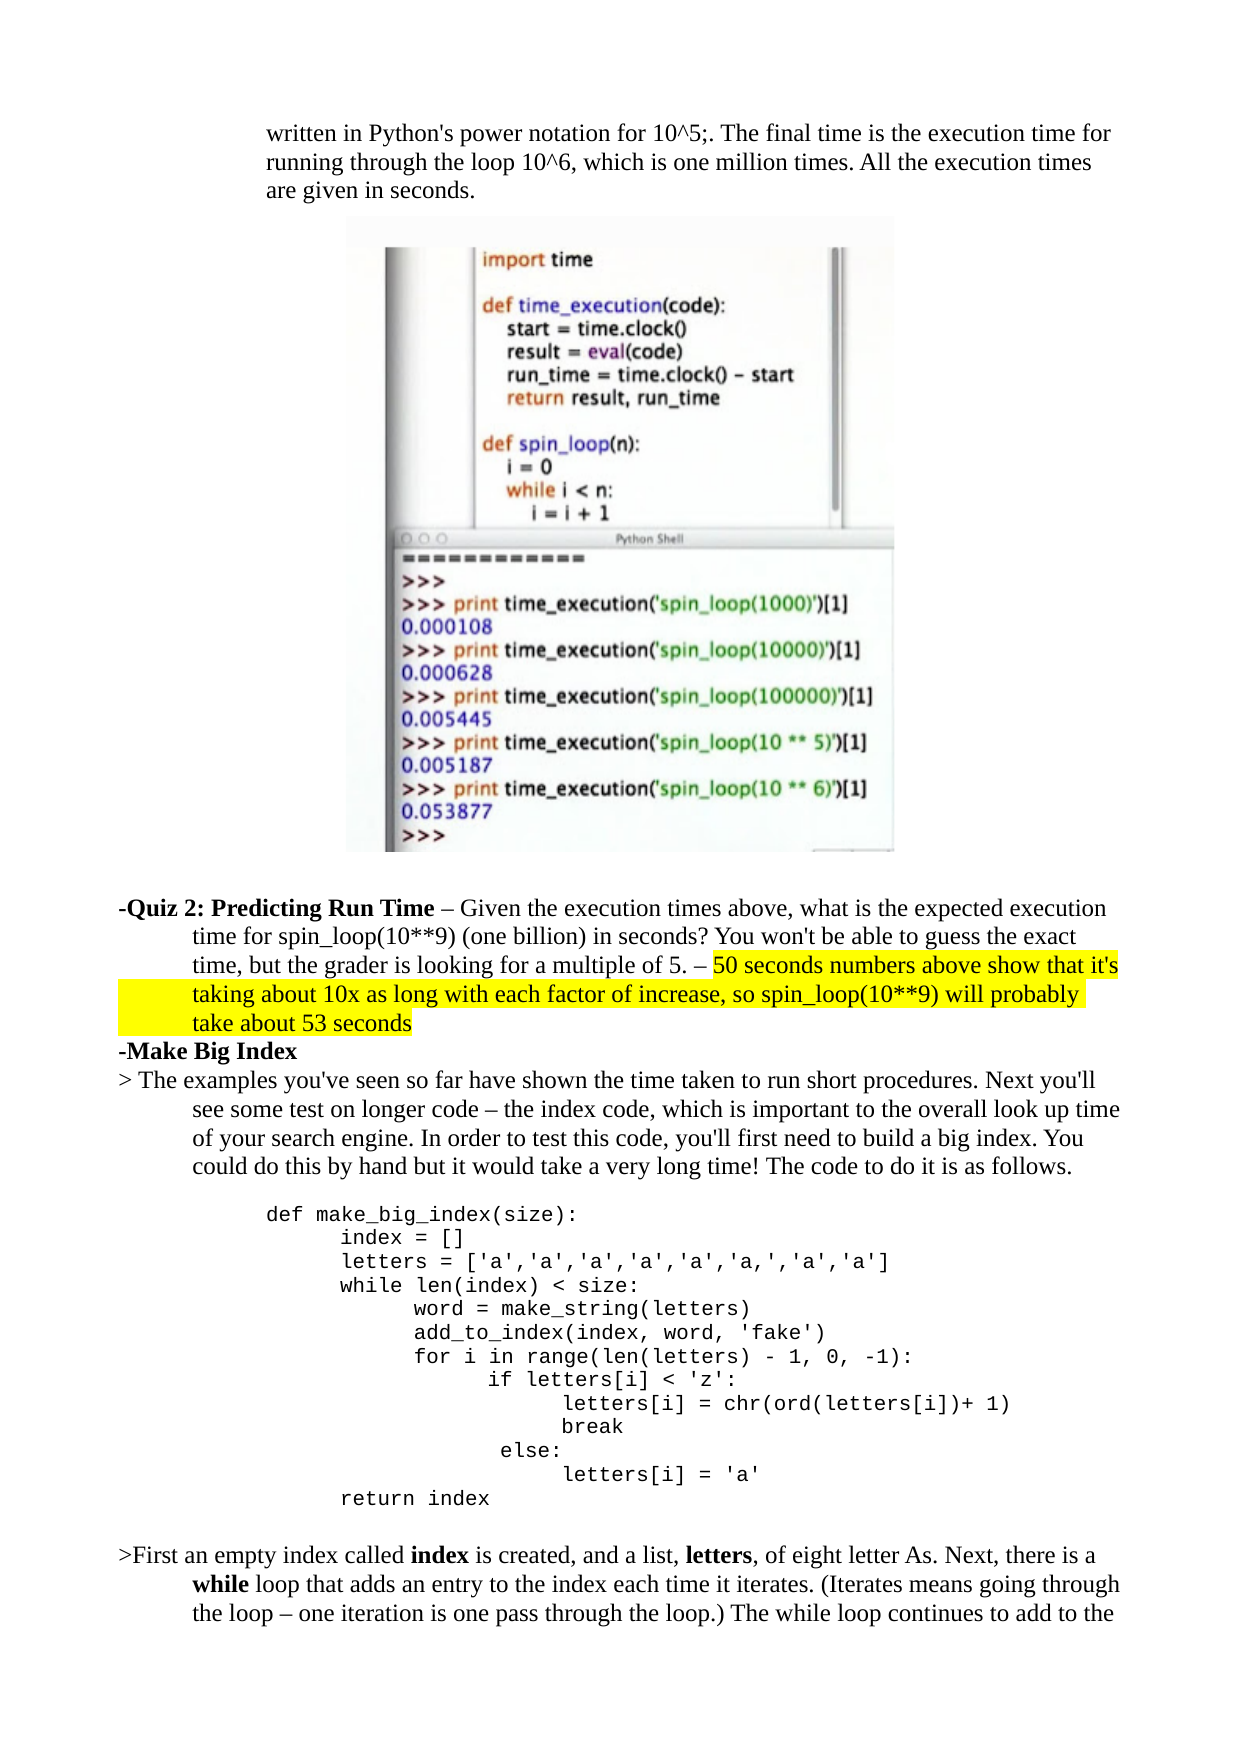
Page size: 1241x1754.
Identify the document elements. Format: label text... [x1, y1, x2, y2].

text letters[i] = chr(ord(letters[i])+ 1) [118, 1393, 1122, 1417]
text -Make Big Index [118, 1036, 1122, 1065]
text for i in range(len(letters) - 1, 0, -1): [118, 1346, 1122, 1369]
text written in Python's power notation for 10^5;. The final time is the execution time for running through the loop 10^6, which is one million times. All the execution times are given in seconds. [118, 118, 1122, 204]
text >First an empty index called index is created, and a list, letters, of eight letter As. Next, there is a while loop that adds an entry to the index each time it iterates. (Iterates means going through the loop – one iteration is one pass through the loop.) The while loop continues to add to the [118, 1541, 1122, 1627]
text else: [118, 1440, 1122, 1464]
text def make_big_index(size): [118, 1204, 1122, 1227]
text > The examples you've seen so far have shown the time taken to run short procedures. Next you'll see some test on longer code – the index code, which is important to the overall look up time of your search engine. In order to test this code, you'll first need to build a big index. You could do this by hand but it would take a very long time! The code to do it is as follows. [118, 1065, 1122, 1180]
text -Quiz 2: Predicting Run Time – Given the execution times above, what is the expected execution time for spin_loop(10**9) (one billion) in seconds? You won't be able to guess the exact time, but the grader is looking for a multiple of 5. – 50 seconds numbers above show that it's taking about 10x as long with each factor of increase, so spin_loop(10**9) will probably take about 53 seconds [118, 893, 1122, 1036]
text if letters[i] < 'z': [118, 1369, 1122, 1393]
text while len(index) < size: [118, 1275, 1122, 1298]
text return index [118, 1487, 1122, 1511]
text word = make_string(letters) [118, 1298, 1122, 1322]
text letters = ['a','a','a','a','a','a,','a','a'] [118, 1251, 1122, 1275]
text index = [] [118, 1227, 1122, 1251]
text break [118, 1417, 1122, 1440]
text letters[i] = 'a' [118, 1464, 1122, 1487]
text add_to_index(index, word, 'fake') [118, 1322, 1122, 1346]
